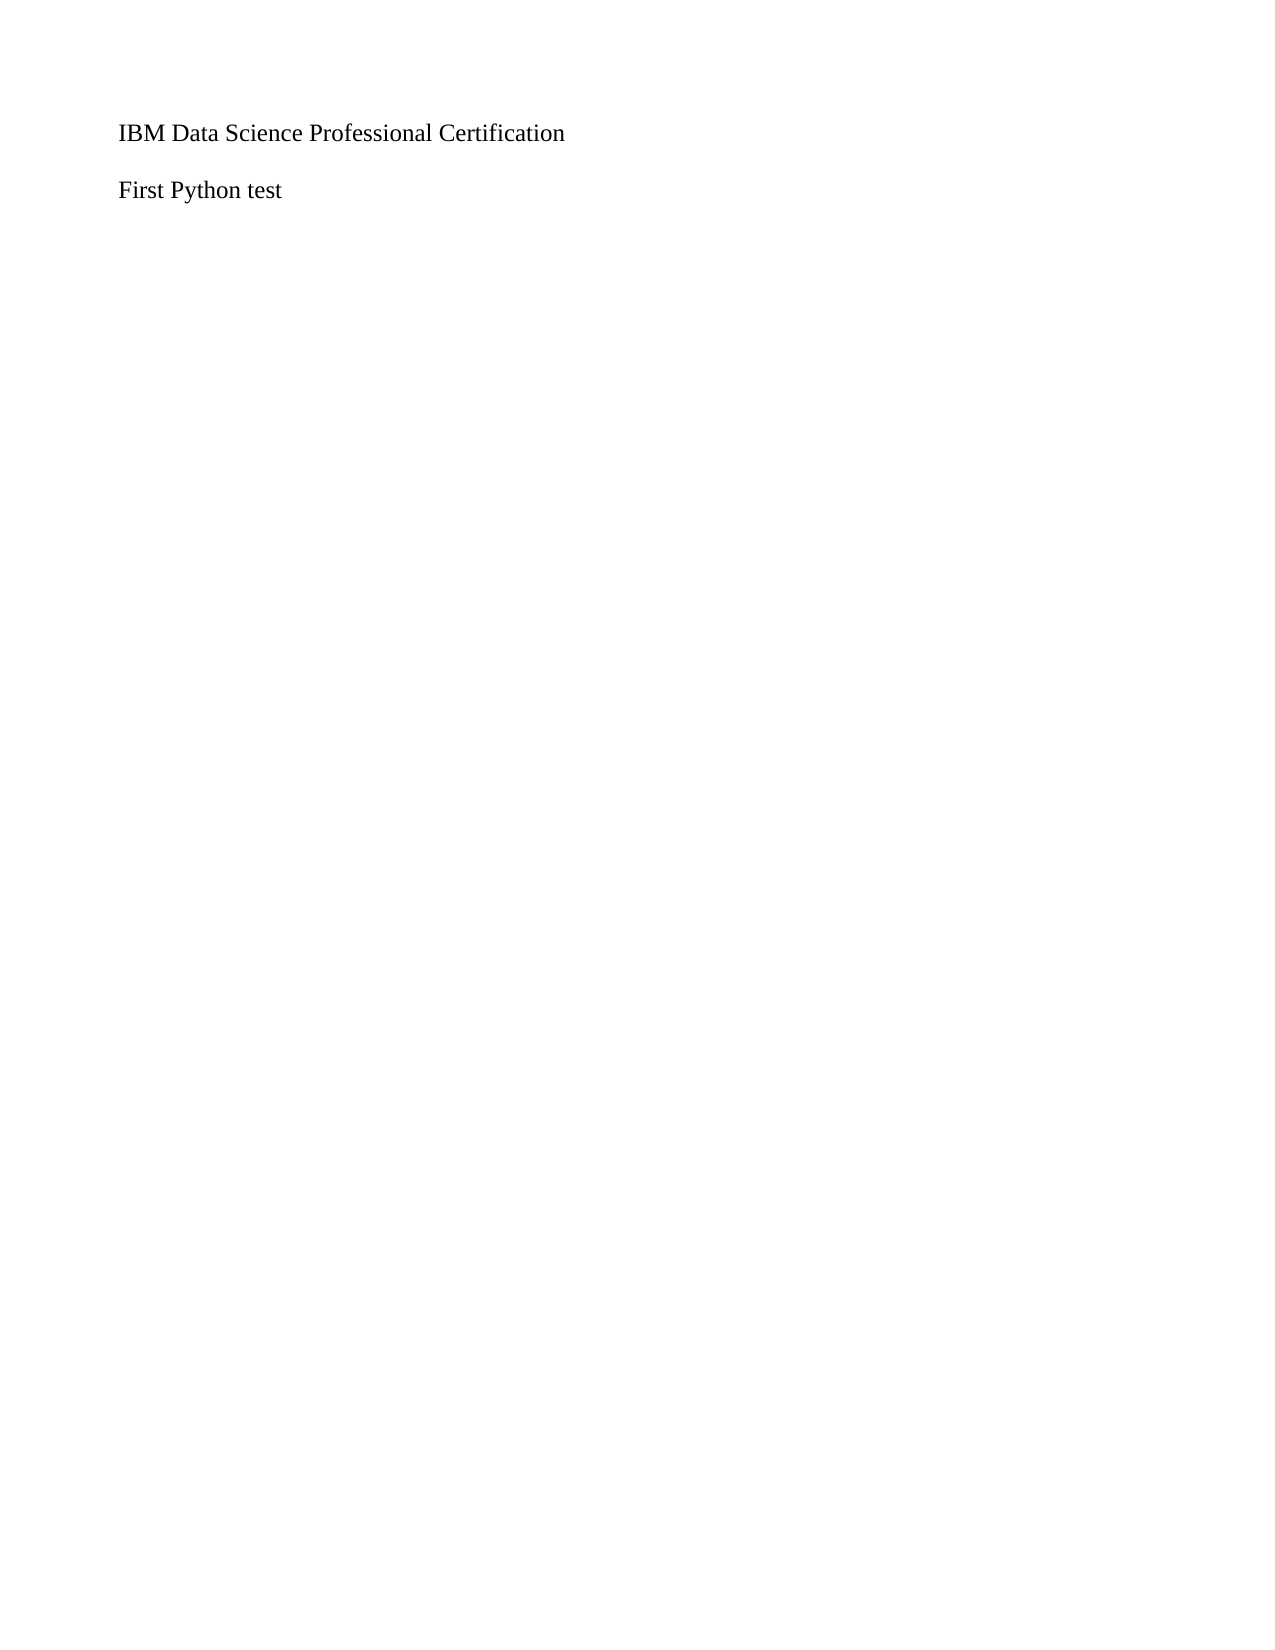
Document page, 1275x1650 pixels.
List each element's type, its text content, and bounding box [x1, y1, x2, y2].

text IBM Data Science Professional Certification [118, 118, 1157, 147]
text First Python test [118, 176, 1157, 204]
